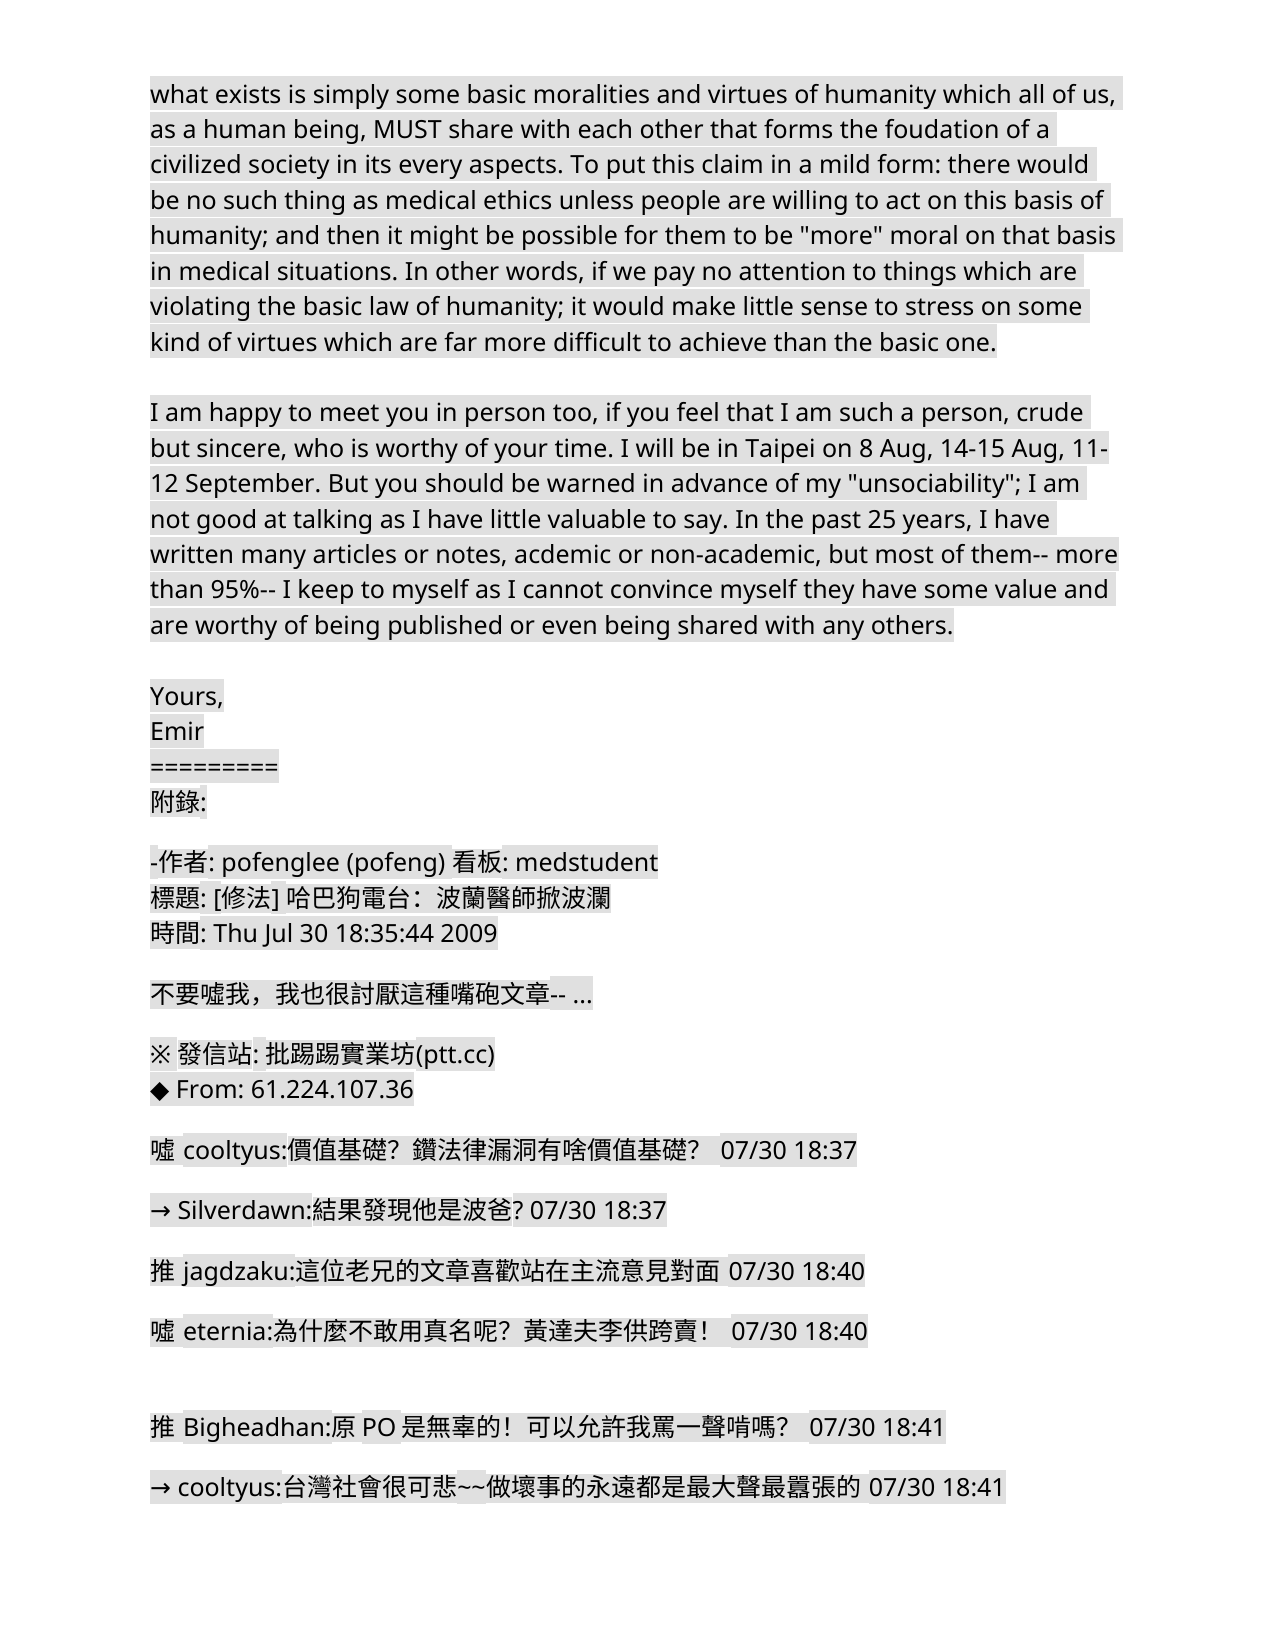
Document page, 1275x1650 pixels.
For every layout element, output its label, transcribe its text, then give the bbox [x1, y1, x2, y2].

text 推 jagdzaku:這位老兄的文章喜歡站在主流意見對面 07/30 18:40 [150, 1252, 1125, 1287]
text 噓 eternia:為什麼不敢用真名呢？黃達夫李供跨賣！ 07/30 18:40 [150, 1312, 1125, 1348]
text what exists is simply some basic moralities and virtues of humanity which all of us, as a human being, MUST share with each other that forms the foudation of a civilized society in its every aspects. To put this claim in a mild form: there would be no such thing as medical ethics unless people are willing to act on this basis of humanity; and then it might be possible for them to be "more" moral on that basis in medical situations. In other words, if we pay no attention to things which are violating the basic law of humanity; it would make little sense to stress on some kind of virtues which are far more difficult to achieve than the basic one. I am happy to meet you in person too, if you feel that I am such a person, crude but sincere, who is worthy of your time. I will be in Taipei on 8 Aug, 14-15 Aug, 11-12 September. But you should be warned in advance of my "unsociability"; I am not good at talking as I have little valuable to say. In the past 25 years, I have written many articles or notes, acdemic or non-academic, but most of them-- more than 95%-- I keep to myself as I cannot convince myself they have some value and are worthy of being published or even being shared with any others. Yours, Emir ========= 附錄: [150, 75, 1125, 819]
text 推 Bigheadhan:原PO是無辜的！可以允許我罵一聲啃嗎？ 07/30 18:41 [150, 1373, 1125, 1444]
text [150, 1529, 1125, 1564]
text -作者: pofenglee (pofeng) 看板: medstudent 標題: [修法] 哈巴狗電台：波蘭醫師掀波瀾 時間: Thu Jul 30 18:35:44 2009 [150, 844, 1125, 950]
text → cooltyus:台灣社會很可悲~~做壞事的永遠都是最大聲最囂張的 07/30 18:41 [150, 1469, 1125, 1504]
text → Silverdawn:結果發現他是波爸? 07/30 18:37 [150, 1192, 1125, 1227]
text ※ 發信站: 批踢踢實業坊(ptt.cc) ◆ From: 61.224.107.36 [150, 1035, 1125, 1106]
text 不要噓我，我也很討厭這種嘴砲文章-- ... [150, 975, 1125, 1010]
text 噓 cooltyus:價值基礎？鑽法律漏洞有啥價值基礎？ 07/30 18:37 [150, 1131, 1125, 1167]
